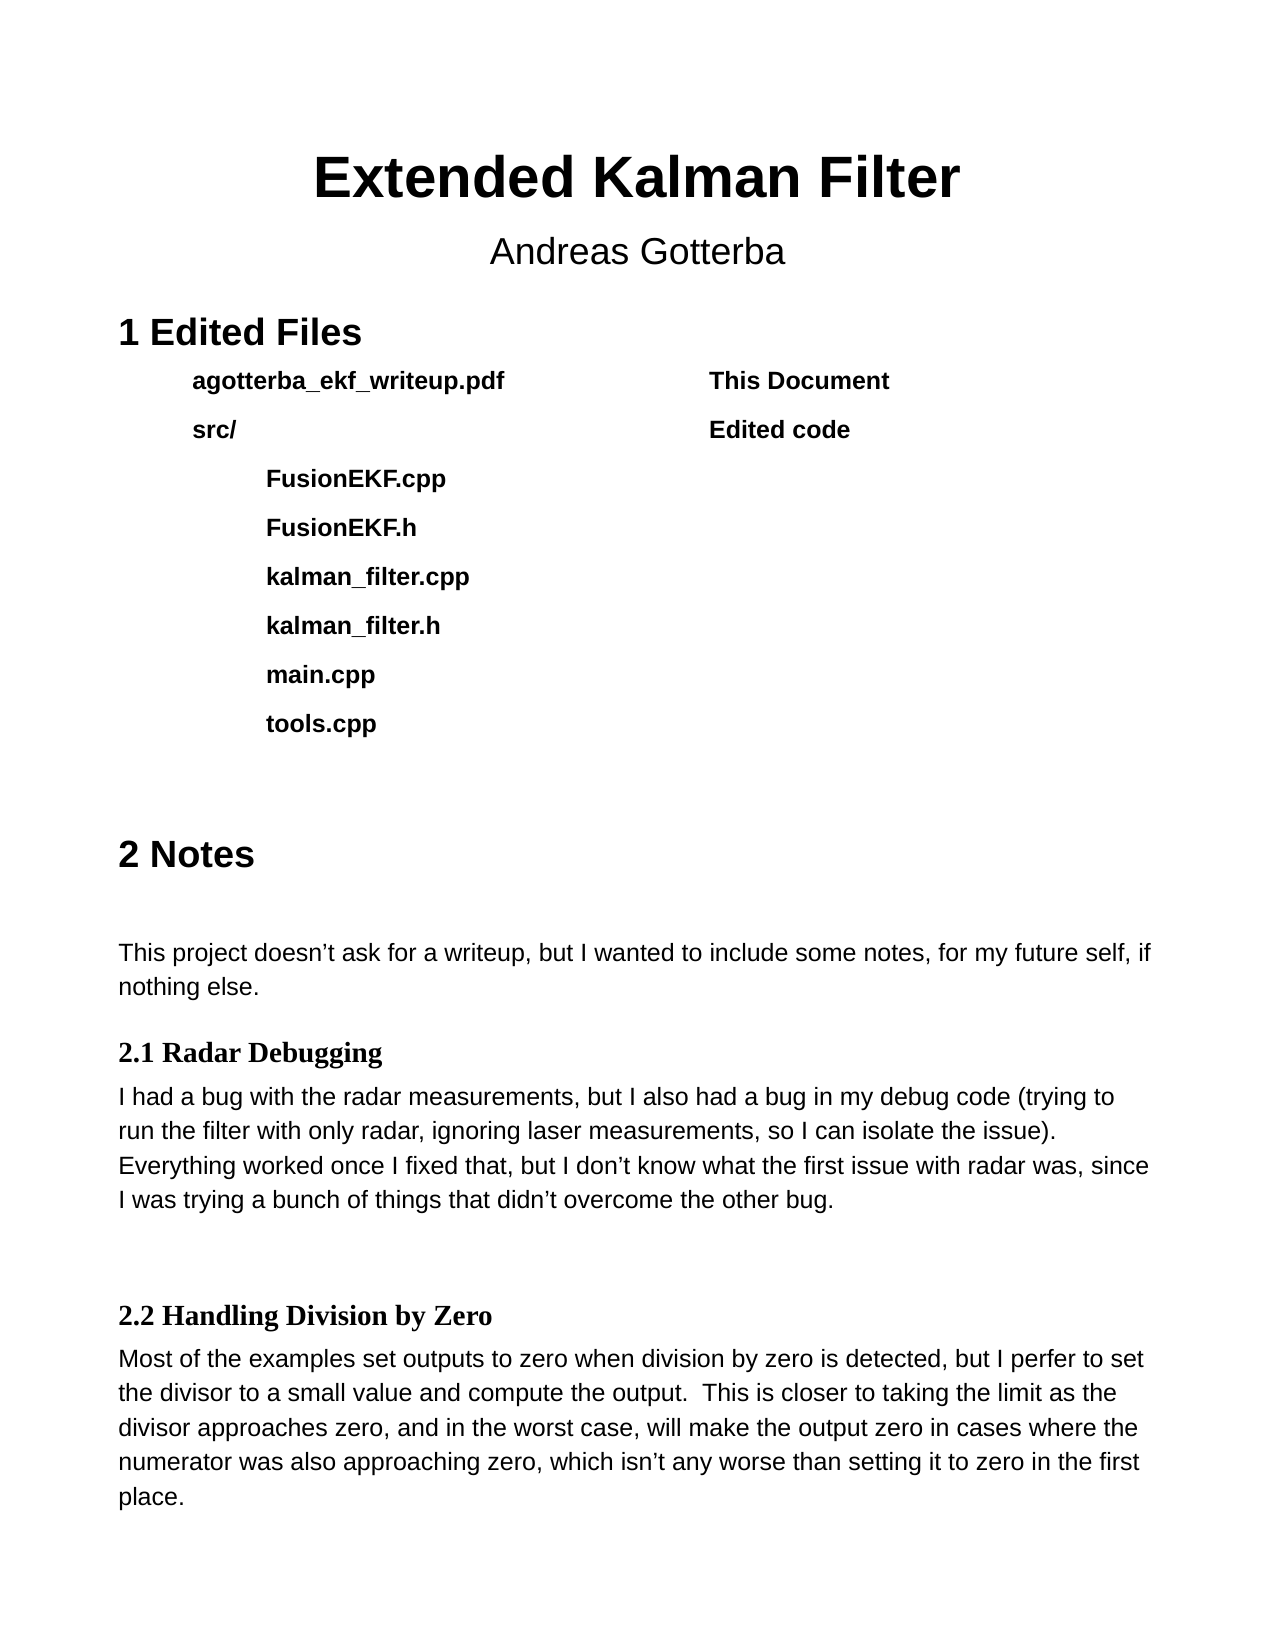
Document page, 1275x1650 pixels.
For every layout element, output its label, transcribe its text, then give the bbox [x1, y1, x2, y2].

text FusionEKF.cpp [118, 464, 1157, 493]
text This project doesn’t ask for a writeup, but I wanted to include some notes, for my future self, if nothing else. [118, 937, 1157, 1001]
text Most of the examples set outputs to zero when division by zero is detected, but I perfer to set the divisor to a small value and compute the output. This is closer to taking the limit as the divisor approaches zero, and in the worst case, will make the output zero in cases where the numerator was also approaching zero, which isn’t any worse than setting it to zero in the first place. [118, 1344, 1157, 1511]
text agotterba_ekf_writeup.pdf This Document [118, 366, 1157, 394]
text src/ Edited code [118, 415, 1157, 443]
text FusionEKF.h [118, 513, 1157, 542]
title Extended Kalman Filter [118, 143, 1157, 210]
subtitle 2 Notes [118, 832, 1157, 876]
subtitle 1 Edited Files [118, 309, 1157, 353]
text tools.cpp [118, 709, 1157, 738]
subtitle Andreas Gotterba [118, 229, 1157, 272]
text I had a bug with the radar measurements, but I also had a bug in my debug code (trying to run the filter with only radar, ignoring laser measurements, so I can isolate the issue). Everything worked once I fixed that, but I don’t know what the first issue with radar was, since I was trying a bunch of things that didn’t overcome the other bug. [118, 1082, 1157, 1214]
subtitle 2.1 Radar Debugging [118, 1036, 1157, 1069]
text kalman_filter.h [118, 611, 1157, 640]
text kalman_filter.cpp [118, 562, 1157, 591]
text main.cpp [118, 660, 1157, 689]
subtitle 2.2 Handling Division by Zero [118, 1298, 1157, 1331]
